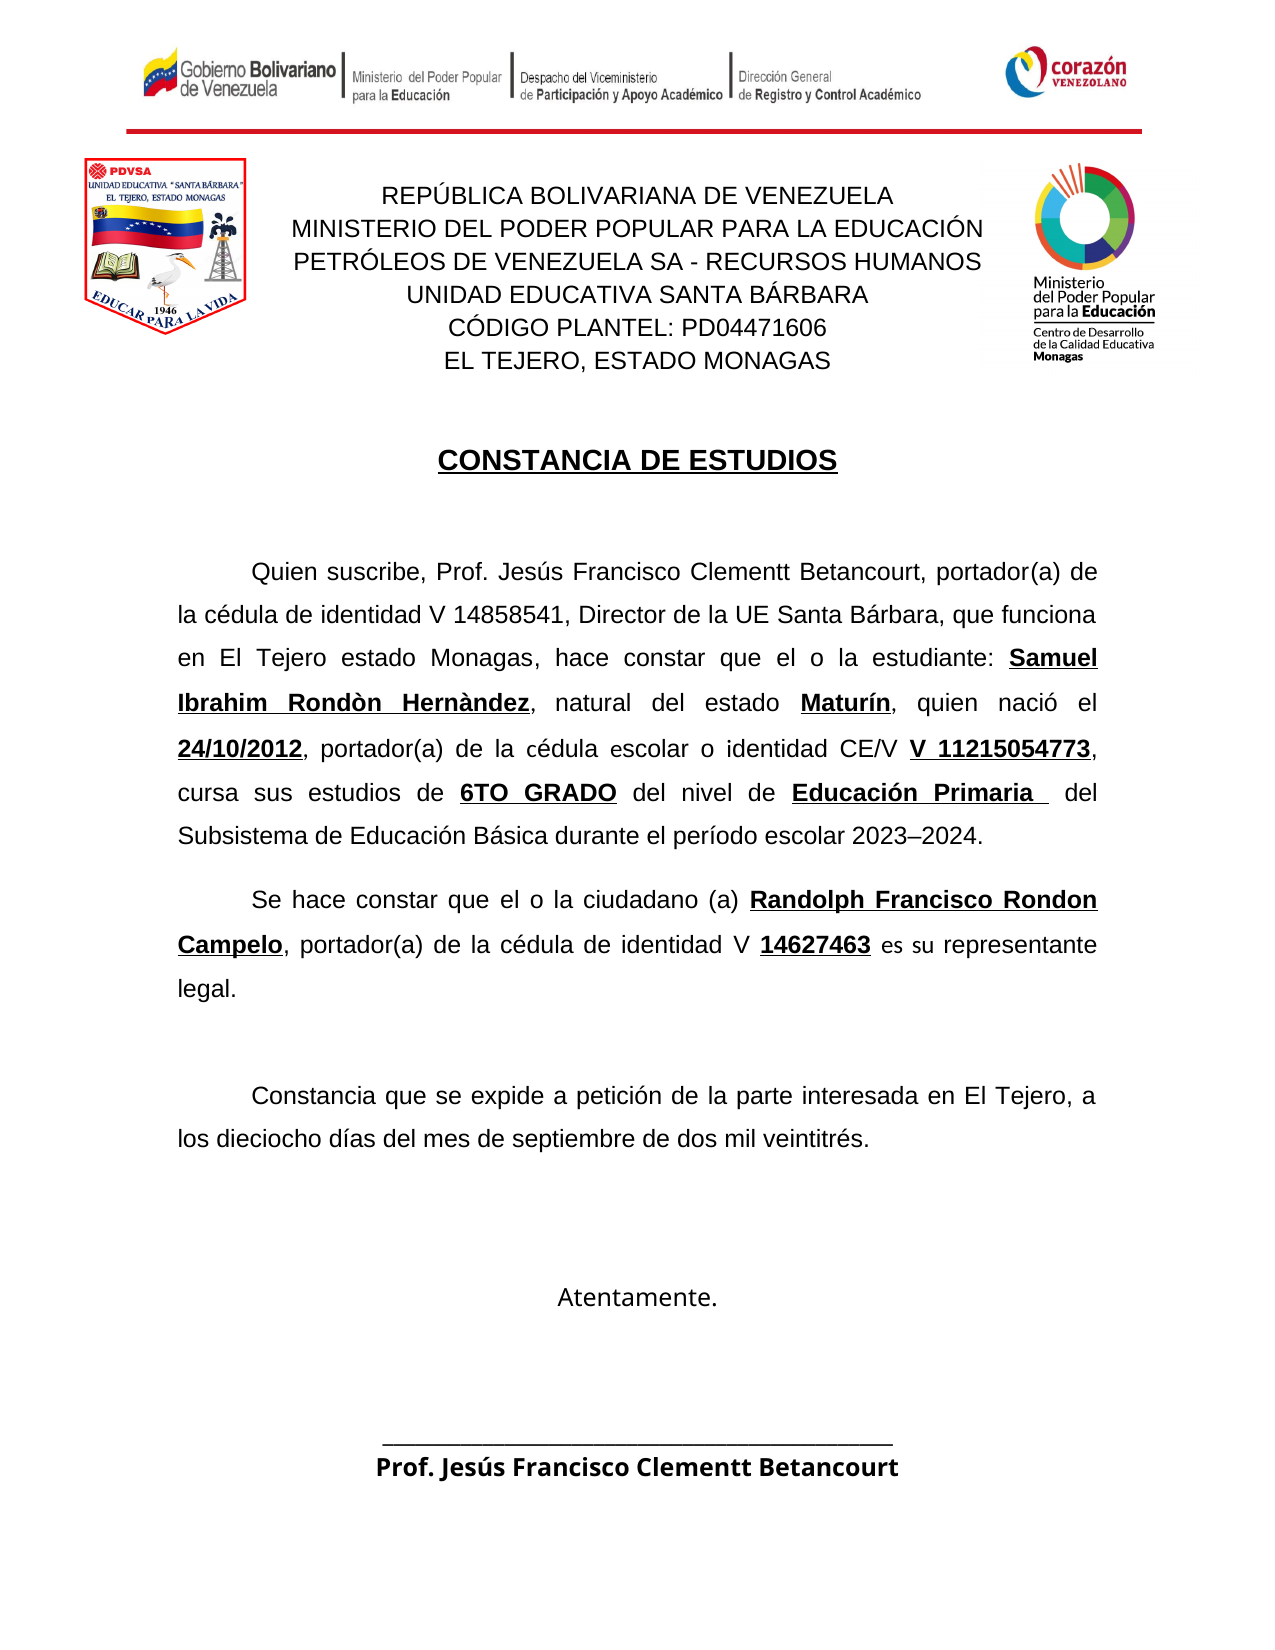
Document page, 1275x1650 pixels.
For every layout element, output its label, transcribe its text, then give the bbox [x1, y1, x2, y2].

text EL TEJERO, ESTADO MONAGAS [177, 346, 978, 374]
text ______________________________________________ [177, 1416, 1098, 1450]
picture [978, 153, 1200, 377]
picture [126, 11, 1142, 134]
subtitle CONSTANCIA DE ESTUDIOS [177, 443, 1098, 476]
subtitle REPÚBLICA BOLIVARIANA DE VENEZUELA [252, 181, 978, 209]
subtitle MINISTERIO DEL PODER POPULAR PARA LA EDUCACIÓN [252, 214, 978, 242]
text CÓDIGO PLANTEL: PD04471606 [177, 313, 978, 341]
subtitle PETRÓLEOS DE VENEZUELA SA - RECURSOS HUMANOS [252, 247, 978, 275]
text Prof. Jesús Francisco Clementt Betancourt [177, 1450, 1098, 1484]
text Atentamente. [177, 1279, 1098, 1313]
text Quien suscribe, Prof. Jesús Francisco Clementt Betancourt, portador(a) de la cédula de identidad V 14858541, Director de la UE Santa Bárbara, que funciona en El Tejero estado Monagas, hace constar que el o la estudiante: Samuel Ibrahim Rondòn Hernàndez, natural del estado Maturín, quien nació el 24/10/2012, portador(a) de la cédula escolar o identidad CE/V V 11215054773, cursa sus estudios de 6TO GRADO del nivel de Educación Primaria del Subsistema de Educación Básica durante el período escolar 2023–2024. [177, 557, 1098, 849]
text Constancia que se expide a petición de la parte interesada en El Tejero, a los dieciocho días del mes de septiembre de dos mil veintitrés. [177, 1081, 1098, 1153]
text UNIDAD EDUCATIVA SANTA BÁRBARA [252, 280, 978, 308]
text Se hace constar que el o la ciudadano (a) Randolph Francisco Rondon Campelo, portador(a) de la cédula de identidad V 14627463 es su representante legal. [177, 885, 1098, 1002]
picture [79, 158, 252, 335]
